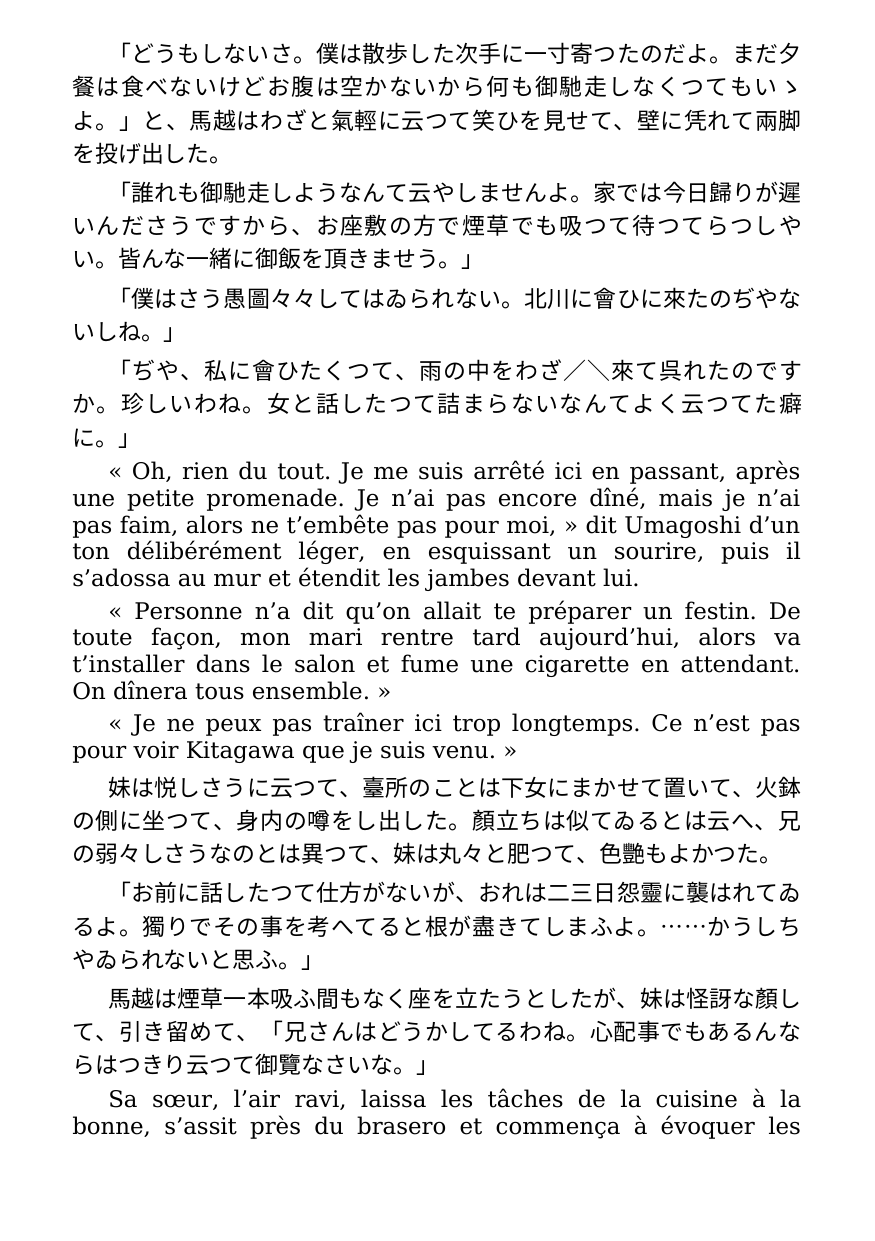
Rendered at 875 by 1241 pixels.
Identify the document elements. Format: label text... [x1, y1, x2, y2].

text « Personne n’a dit qu’on allait te préparer un festin. De toute façon, mon mari rentre tard aujourd’hui, alors va t’installer dans le salon et fume une cigarette en attendant. On dînera tous ensemble. » [72, 598, 802, 704]
text 妹は悦しさうに云つて、臺所のことは下女にまかせて置いて、火鉢の側に坐つて、身内の噂をし出した。顏立ちは似てゐるとは云へ、兄の弱々しさうなのとは異つて、妹は丸々と肥つて、色艷もよかつた。 [72, 770, 802, 869]
text 「どうもしないさ。僕は散歩した次手に一寸寄つたのだよ。まだ夕餐は食べないけどお腹は空かないから何も御馳走しなくつてもいゝよ。」と、馬越はわざと氣輕に云つて笑ひを見せて、壁に凭れて兩脚を投げ出した。 [72, 36, 802, 169]
text « Je ne peux pas traîner ici trop longtemps. Ce n’est pas pour voir Kitagawa que je suis venu. » [72, 710, 802, 764]
text 「誰れも御馳走しようなんて云やしませんよ。家では今日歸りが遲いんださうですから、お座敷の方で煙草でも吸つて待つてらつしやい。皆んな一緒に御飯を頂きませう。」 [72, 175, 802, 274]
text 「ぢや、私に會ひたくつて、雨の中をわざ／＼來て呉れたのですか。珍しいわね。女と話したつて詰まらないなんてよく云つてた癖に。」 [72, 353, 802, 453]
text 「僕はさう愚圖々々してはゐられない。北川に會ひに來たのぢやないしね。」 [72, 281, 802, 347]
text Sa sœur, l’air ravi, laissa les tâches de la cuisine à la bonne, s’assit près du brasero et commença à évoquer les [72, 1087, 802, 1140]
text 馬越は煙草一本吸ふ間もなく座を立たうとしたが、妹は怪訝な顏して、引き留めて、「兄さんはどうかしてるわね。心配事でもあるんならはつきり云つて御覽なさいな。」 [72, 981, 802, 1081]
text « Oh, rien du tout. Je me suis arrêté ici en passant, après une petite promenade. Je n’ai pas encore dîné, mais je n’ai pas faim, alors ne t’embête pas pour moi, » dit Umagoshi d’un ton délibérément léger, en esquissant un sourire, puis il s’adossa au mur et étendit les jambes devant lui. [72, 458, 802, 592]
text 「お前に話したつて仕方がないが、おれは二三日怨靈に襲はれてゐるよ。獨りでその事を考へてると根が盡きてしまふよ。……かうしちやゐられないと思ふ。」 [72, 875, 802, 975]
